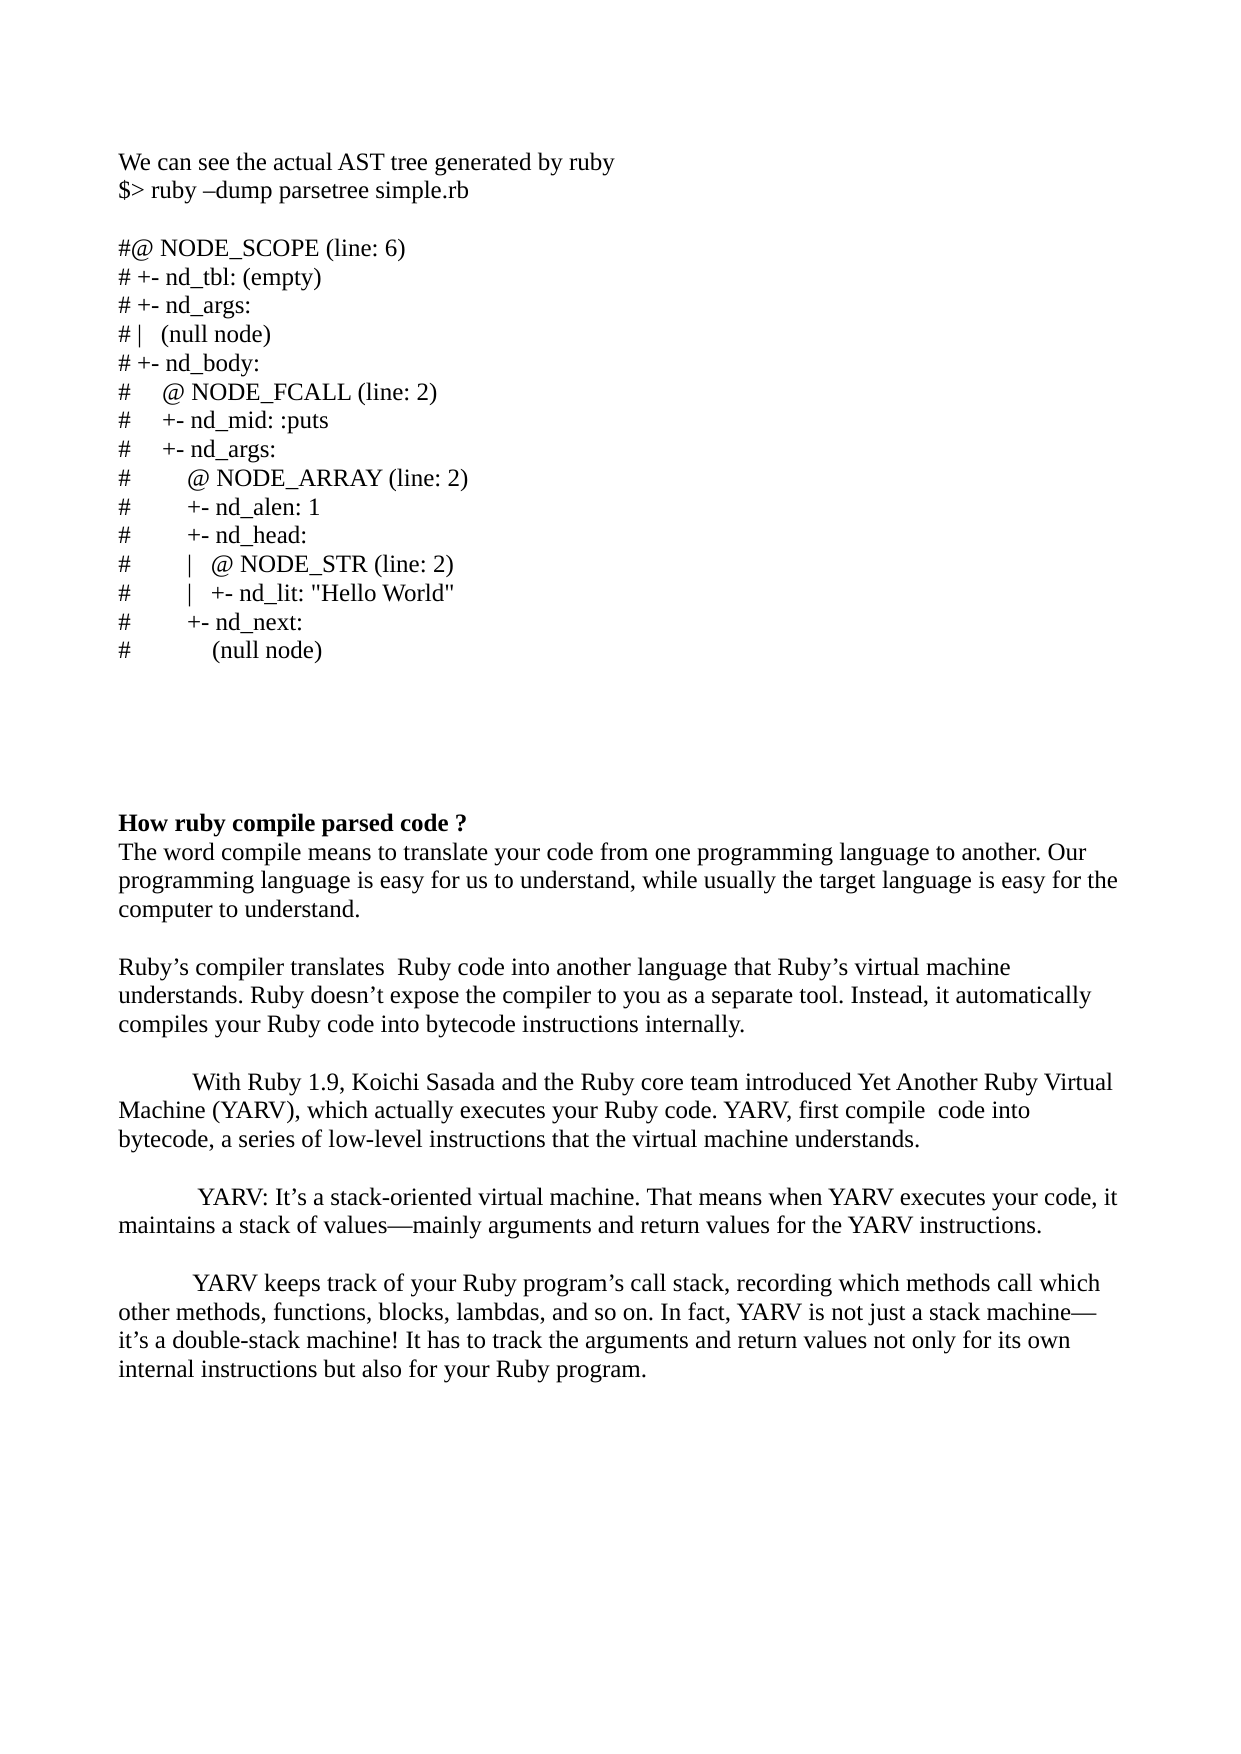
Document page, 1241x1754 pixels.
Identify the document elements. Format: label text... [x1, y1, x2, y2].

text YARV keeps track of your Ruby program’s call stack, recording which methods call which other methods, functions, blocks, lambdas, and so on. In fact, YARV is not just a stack machine—it’s a double-stack machine! It has to track the arguments and return values not only for its own internal instructions but also for your Ruby program. [118, 1268, 1122, 1383]
text $> ruby –dump parsetree simple.rb [118, 176, 1122, 204]
text # | (null node) [118, 319, 1122, 348]
text # +- nd_args: [118, 291, 1122, 319]
text How ruby compile parsed code ? [118, 808, 1122, 837]
text # +- nd_head: [118, 521, 1122, 549]
text # @ NODE_FCALL (line: 2) [118, 377, 1122, 406]
text # +- nd_alen: 1 [118, 492, 1122, 521]
text YARV: It’s a stack-oriented virtual machine. That means when YARV executes your code, it maintains a stack of values—mainly arguments and return values for the YARV instructions. [118, 1182, 1122, 1239]
text # | @ NODE_STR (line: 2) [118, 549, 1122, 578]
text We can see the actual AST tree generated by ruby [118, 147, 1122, 176]
text # (null node) [118, 636, 1122, 664]
text With Ruby 1.9, Koichi Sasada and the Ruby core team introduced Yet Another Ruby Virtual Machine (YARV), which actually executes your Ruby code. YARV, first compile code into [118, 1067, 1122, 1124]
text # @ NODE_ARRAY (line: 2) [118, 463, 1122, 492]
text # +- nd_mid: :puts [118, 406, 1122, 434]
text The word compile means to translate your code from one programming language to another. Our programming language is easy for us to understand, while usually the target language is easy for the computer to understand. [118, 837, 1122, 923]
text Ruby’s compiler translates Ruby code into another language that Ruby’s virtual machine understands. Ruby doesn’t expose the compiler to you as a separate tool. Instead, it automatically compiles your Ruby code into bytecode instructions internally. [118, 952, 1122, 1038]
text # +- nd_args: [118, 434, 1122, 463]
text # | +- nd_lit: "Hello World" [118, 578, 1122, 607]
text # +- nd_next: [118, 607, 1122, 636]
text bytecode, a series of low-level instructions that the virtual machine understands. [118, 1124, 1122, 1153]
text #@ NODE_SCOPE (line: 6) [118, 233, 1122, 262]
text # +- nd_tbl: (empty) [118, 262, 1122, 291]
text # +- nd_body: [118, 348, 1122, 377]
